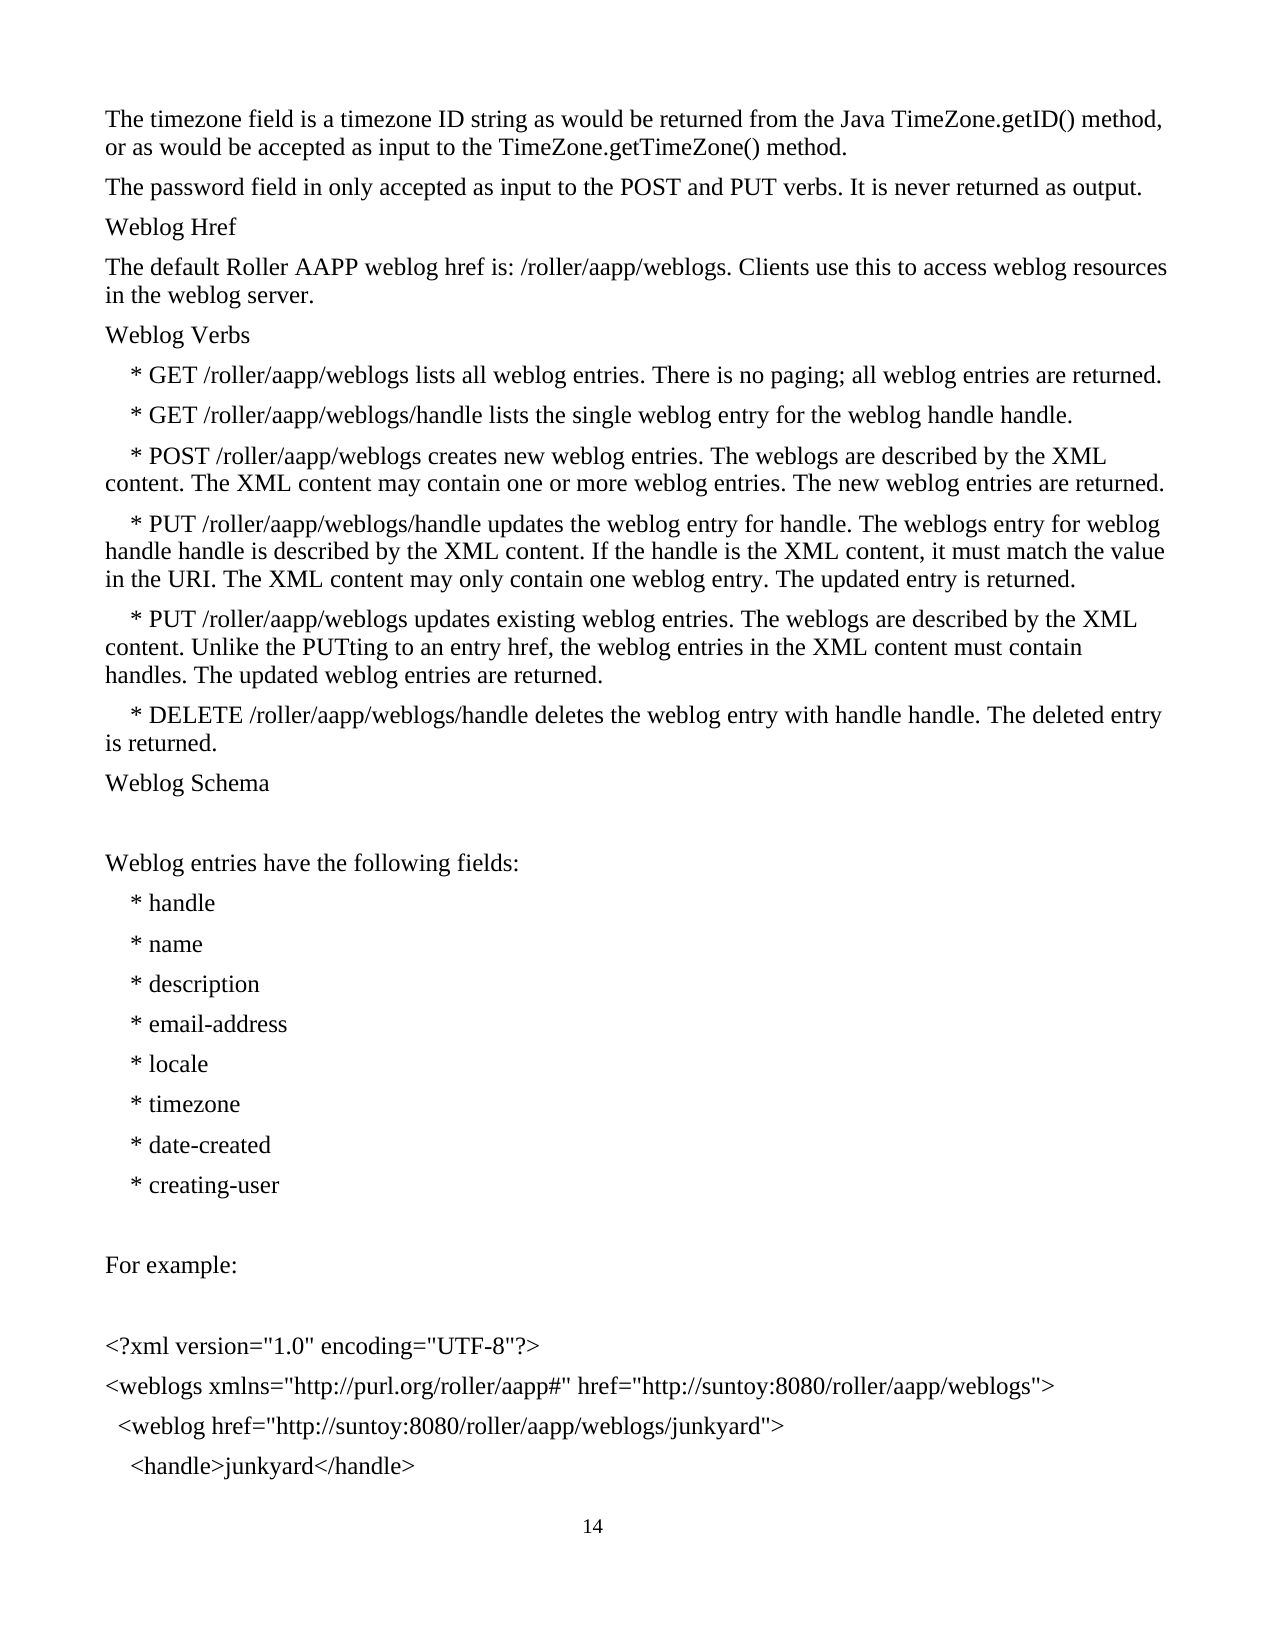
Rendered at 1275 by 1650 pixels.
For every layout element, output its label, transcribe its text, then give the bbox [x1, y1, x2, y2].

text <handle>junkyard</handle> [105, 1452, 1170, 1480]
text Weblog Verbs [105, 321, 1170, 349]
text The timezone field is a timezone ID string as would be returned from the Java TimeZone.getID() method, or as would be accepted as input to the TimeZone.getTimeZone() method. [105, 105, 1170, 160]
text * POST /roller/aapp/weblogs creates new weblog entries. The weblogs are described by the XML content. The XML content may contain one or more weblog entries. The new weblog entries are returned. [105, 442, 1170, 497]
text * timezone [105, 1091, 1170, 1118]
text * PUT /roller/aapp/weblogs/handle updates the weblog entry for handle. The weblogs entry for weblog handle handle is described by the XML content. If the handle is the XML content, it must match the value in the URI. The XML content may only contain one weblog entry. The updated entry is returned. [105, 510, 1170, 593]
text * handle [105, 889, 1170, 917]
text * email-address [105, 1010, 1170, 1038]
text * description [105, 970, 1170, 998]
text <weblog href="http://suntoy:8080/roller/aapp/weblogs/junkyard"> [105, 1412, 1170, 1440]
text Weblog entries have the following fields: [105, 849, 1170, 877]
text Weblog Href [105, 213, 1170, 241]
text * GET /roller/aapp/weblogs lists all weblog entries. There is no paging; all weblog entries are returned. [105, 361, 1170, 389]
text * name [105, 930, 1170, 957]
text * GET /roller/aapp/weblogs/handle lists the single weblog entry for the weblog handle handle. [105, 402, 1170, 429]
text * locale [105, 1050, 1170, 1078]
text * creating-user [105, 1171, 1170, 1199]
text * PUT /roller/aapp/weblogs updates existing weblog entries. The weblogs are described by the XML content. Unlike the PUTting to an entry href, the weblog entries in the XML content must contain handles. The updated weblog entries are returned. [105, 605, 1170, 688]
text The default Roller AAPP weblog href is: /roller/aapp/weblogs. Clients use this to access weblog resources in the weblog server. [105, 253, 1170, 309]
text The password field in only accepted as input to the POST and PUT verbs. It is never returned as output. [105, 173, 1170, 201]
text * DELETE /roller/aapp/weblogs/handle deletes the weblog entry with handle handle. The deleted entry is returned. [105, 701, 1170, 756]
text <weblogs xmlns="http://purl.org/roller/aapp#" href="http://suntoy:8080/roller/aapp/weblogs"> [105, 1372, 1170, 1400]
text Weblog Schema [105, 769, 1170, 797]
text <?xml version="1.0" encoding="UTF-8"?> [105, 1332, 1170, 1359]
text * date-created [105, 1131, 1170, 1158]
text For example: [105, 1251, 1170, 1279]
